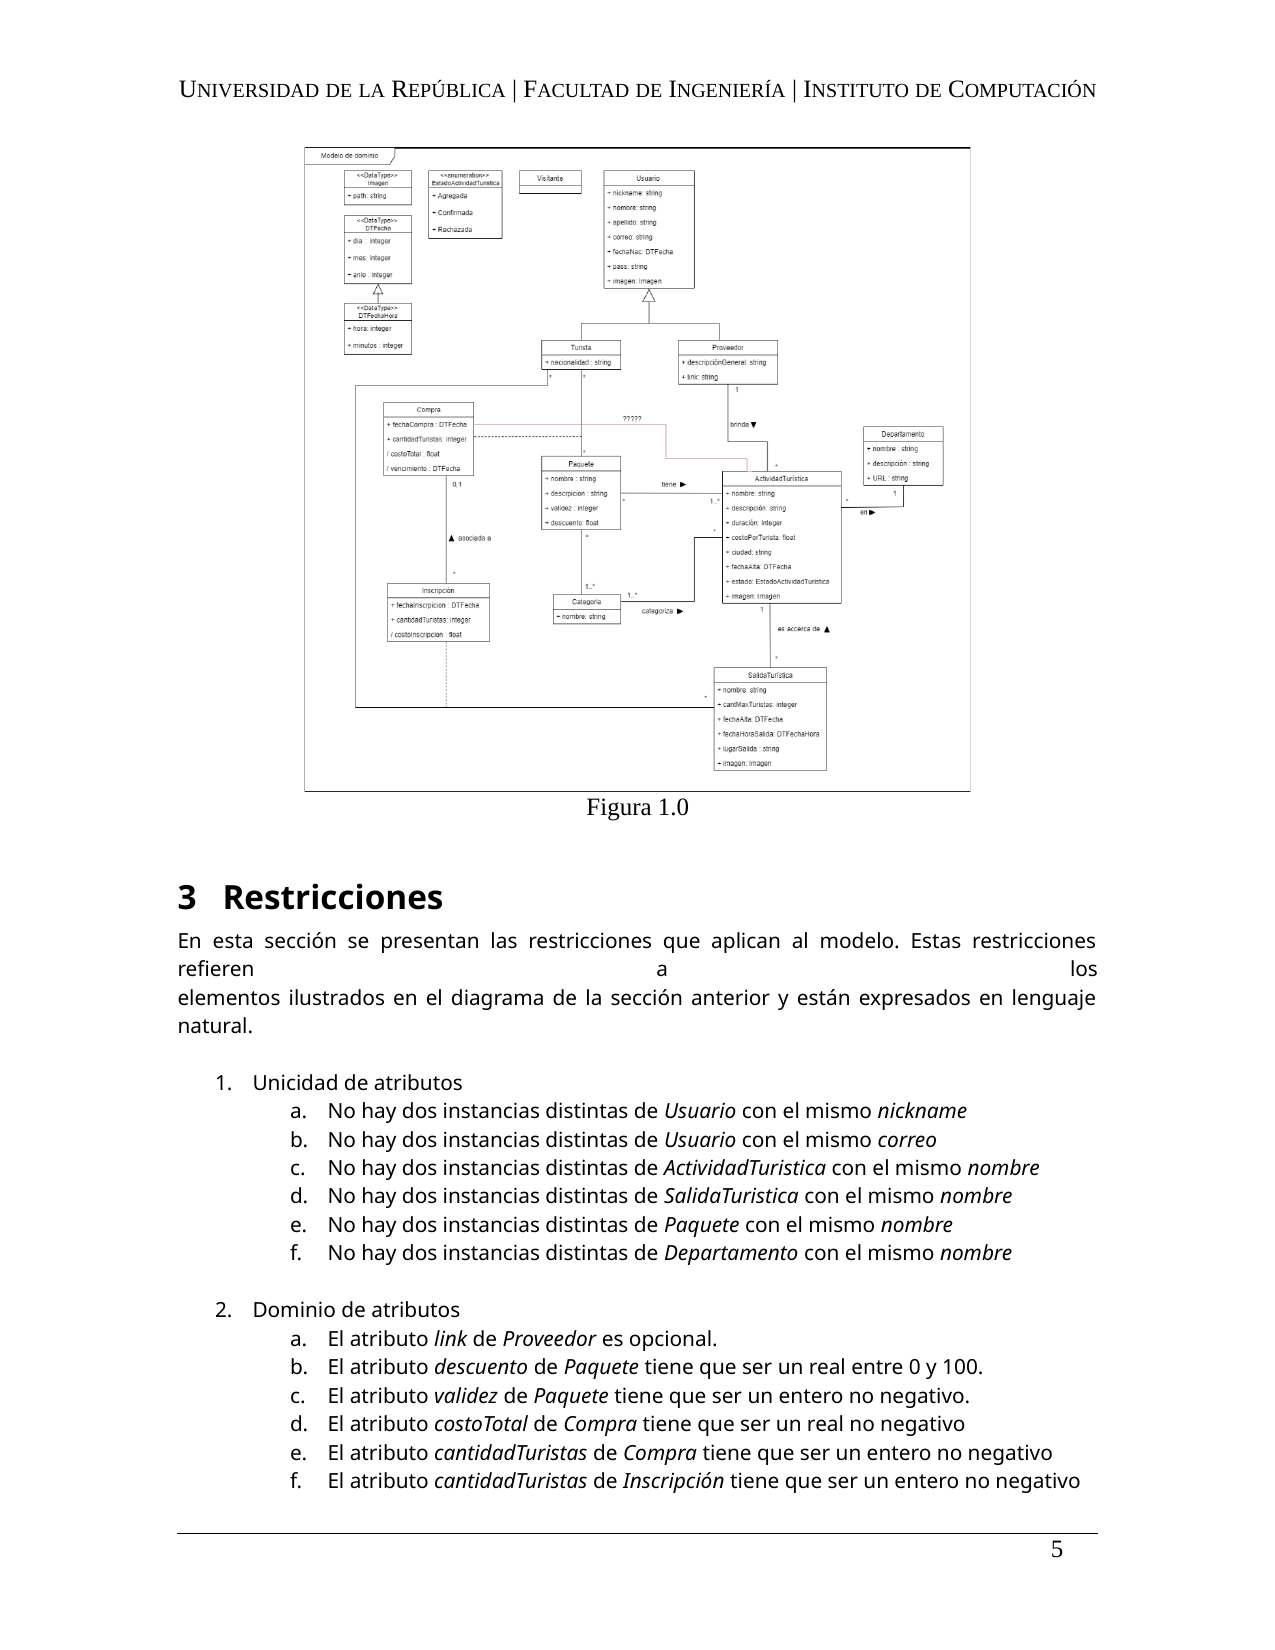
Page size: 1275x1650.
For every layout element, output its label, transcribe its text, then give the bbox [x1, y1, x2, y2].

list No hay dos instancias distintas de SalidaTuristica con el mismo nombre [290, 1182, 1098, 1210]
list El atributo validez de Paquete tiene que ser un entero no negativo. [290, 1381, 1098, 1409]
list Restricciones [177, 874, 1098, 919]
list No hay dos instancias distintas de Paquete con el mismo nombre [290, 1210, 1098, 1238]
list No hay dos instancias distintas de ActividadTuristica con el mismo nombre [290, 1153, 1098, 1182]
list El atributo cantidadTuristas de Compra tiene que ser un entero no negativo [290, 1438, 1098, 1466]
list Unicidad de atributos [215, 1068, 1098, 1096]
list El atributo link de Proveedor es opcional. [290, 1324, 1098, 1352]
list No hay dos instancias distintas de Usuario con el mismo nickname [290, 1096, 1098, 1125]
list No hay dos instancias distintas de Departamento con el mismo nombre [290, 1238, 1098, 1267]
list No hay dos instancias distintas de Usuario con el mismo correo [290, 1125, 1098, 1153]
list El atributo descuento de Paquete tiene que ser un real entre 0 y 100. [290, 1352, 1098, 1381]
list El atributo costoTotal de Compra tiene que ser un real no negativo [290, 1409, 1098, 1438]
list Dominio de atributos [215, 1295, 1098, 1324]
text En esta sección se presentan las restricciones que aplican al modelo. Estas restricciones refieren a los elementos ilustrados en el diagrama de la sección anterior y están expresados en lenguaje natural. [177, 926, 1098, 1039]
list El atributo cantidadTuristas de Inscripción tiene que ser un entero no negativo [290, 1466, 1098, 1494]
text Figura 1.0 [177, 792, 1098, 820]
